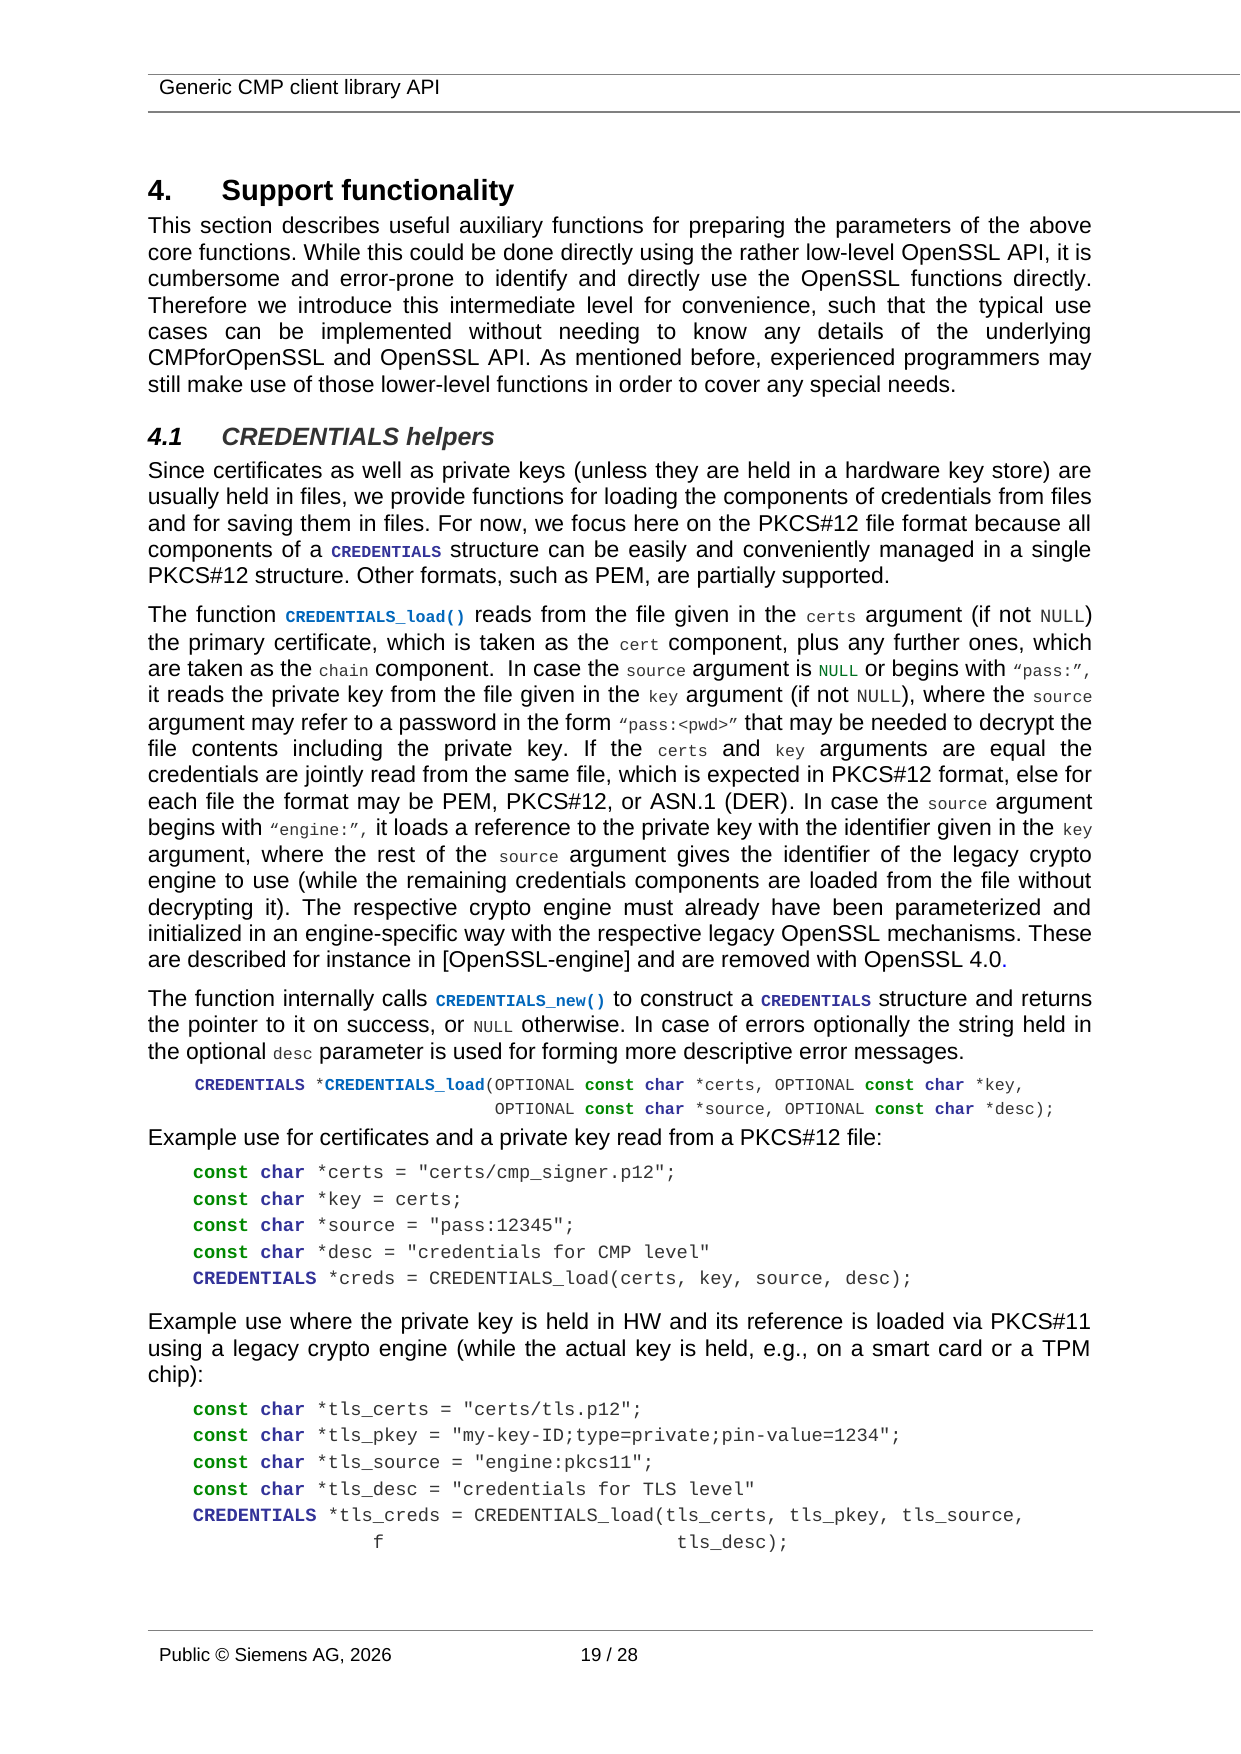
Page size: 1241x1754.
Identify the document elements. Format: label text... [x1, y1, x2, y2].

subtitle Support functionality [148, 173, 1092, 206]
text Since certificates as well as private keys (unless they are held in a hardware key store) are usually held in files, we provide functions for loading the components of credentials from files and for saving them in files. For now, we focus here on the PKCS#12 file format because all components of a CREDENTIALS structure can be easily and conveniently managed in a single PKCS#12 structure. Other formats, such as PEM, are partially supported. [148, 457, 1092, 589]
text const char *key = certs; [148, 1189, 1092, 1211]
text Example use for certificates and a private key read from a PKCS#12 file: [148, 1124, 1092, 1150]
text const char *source = "pass:12345"; [148, 1216, 1092, 1237]
text CREDENTIALS *tls_creds = CREDENTIALS_load(tls_certs, tls_pkey, tls_source, [148, 1506, 1092, 1527]
text const char *tls_pkey = "my-key-ID;type=private;pin-value=1234"; [148, 1426, 1092, 1447]
text const char *tls_source = "engine:pkcs11"; [148, 1453, 1092, 1474]
text This section describes useful auxiliary functions for preparing the parameters of the above core functions. While this could be done directly using the rather low-level OpenSSL API, it is cumbersome and error-prone to identify and directly use the OpenSSL functions directly. Therefore we introduce this intermediate level for convenience, such that the typical use cases can be implemented without needing to know any details of the underlying CMPforOpenSSL and OpenSSL API. As mentioned before, experienced programmers may still make use of those lower-level functions in order to cover any special needs. [148, 212, 1092, 397]
text The function internally calls CREDENTIALS_new() to construct a CREDENTIALS structure and returns the pointer to it on success, or NULL otherwise. In case of errors optionally the string held in the optional desc parameter is used for forming more descriptive error messages. [148, 985, 1092, 1064]
text OPTIONAL const char *source, OPTIONAL const char *desc); [194, 1100, 1092, 1119]
text const char *tls_certs = "certs/tls.p12"; [148, 1400, 1092, 1421]
text const char *tls_desc = "credentials for TLS level" [148, 1479, 1092, 1501]
subtitle CREDENTIALS helpers [148, 422, 1092, 451]
text Example use where the private key is held in HW and its reference is loaded via PKCS#11 using a legacy crypto engine (while the actual key is held, e.g., on a smart card or a TPM chip): [148, 1308, 1092, 1387]
text const char *certs = "certs/cmp_signer.p12"; [148, 1163, 1092, 1184]
text The function CREDENTIALS_load() reads from the file given in the certs argument (if not NULL) the primary certificate, which is taken as the cert component, plus any further ones, which are taken as the chain component. In case the source argument is NULL or begins with “pass:”, it reads the private key from the file given in the key argument (if not NULL), where the source argument may refer to a password in the form “pass:<pwd>” that may be needed to decrypt the file contents including the private key. If the certs and key arguments are equal the credentials are jointly read from the same file, which is expected in PKCS#12 format, else for each file the format may be PEM, PKCS#12, or ASN.1 (DER). In case the source argument begins with “engine:”, it loads a reference to the private key with the identifier given in the key argument, where the rest of the source argument gives the identifier of the legacy crypto engine to use (while the remaining credentials components are loaded from the file without decrypting it). The respective crypto engine must already have been parameterized and initialized in an engine-specific way with the respective legacy OpenSSL mechanisms. These are described for instance in [OpenSSL-engine] and are removed with OpenSSL 4.0. [148, 601, 1092, 972]
text CREDENTIALS *creds = CREDENTIALS_load(certs, key, source, desc); [148, 1269, 1092, 1290]
text f tls_desc); [148, 1532, 1092, 1554]
text CREDENTIALS *CREDENTIALS_load(OPTIONAL const char *certs, OPTIONAL const char *key, [194, 1077, 1092, 1096]
text const char *desc = "credentials for CMP level" [148, 1242, 1092, 1264]
